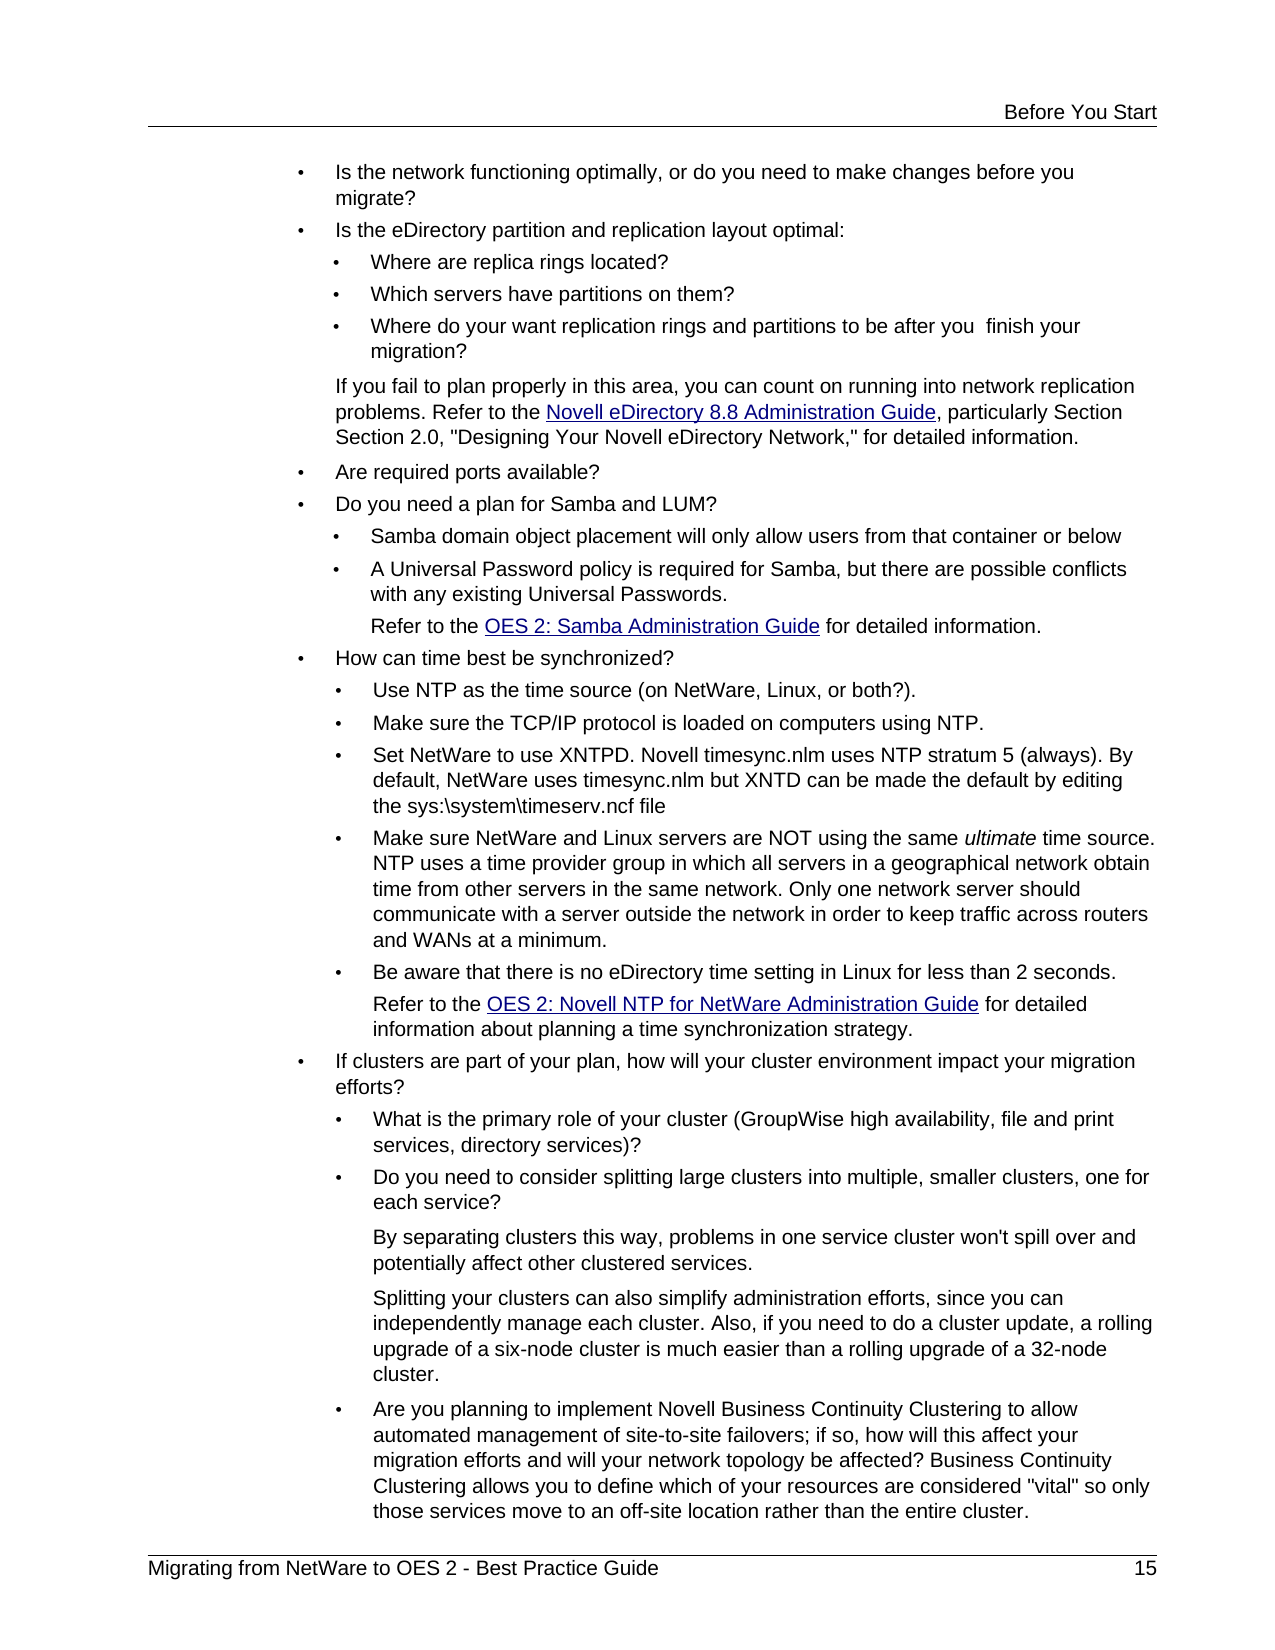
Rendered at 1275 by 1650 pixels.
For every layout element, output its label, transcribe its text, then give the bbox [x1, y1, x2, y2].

list What is the primary role of your cluster (GroupWise high availability, file and print services, directory services)? [335, 1108, 1157, 1157]
list Set NetWare to use XNTPD. Novell timesync.nlm uses NTP stratum 5 (always). By default, NetWare uses timesync.nlm but XNTD can be made the default by editing the sys:\system\timeserv.ncf file [335, 743, 1157, 817]
list Where are replica rings located? [333, 250, 1157, 273]
list Where do your want replication rings and partitions to be after you finish your migration? [333, 314, 1157, 363]
list Do you need a plan for Samba and LUM? [298, 493, 1157, 516]
list Refer to the OES 2: Samba Administration Guide for detailed information. [333, 615, 1157, 638]
text If you fail to plan properly in this area, you can count on running into network replication problems. Refer to the Novell eDirectory 8.8 Administration Guide, particularly Section Section 2.0, "Designing Your Novell eDirectory Network," for detailed information. [335, 375, 1157, 449]
list Are you planning to implement Novell Business Continuity Clustering to allow automated management of site-to-site failovers; if so, how will this affect your migration efforts and will your network topology be affected? Business Continuity Clustering allows you to define which of your resources are considered "vital" so only those services move to an off-site location rather than the entire cluster. [335, 1398, 1157, 1523]
list Samba domain object placement will only allow users from that container or below [333, 525, 1157, 548]
list Are required ports available? [298, 461, 1157, 484]
list Be aware that there is no eDirectory time setting in Linux for less than 2 seconds. [335, 961, 1157, 984]
list How can time best be synchronized? [298, 647, 1157, 670]
list If clusters are part of your plan, how will your cluster environment impact your migration efforts? [298, 1050, 1157, 1099]
list Use NTP as the time source (on NetWare, Linux, or both?). [335, 679, 1157, 702]
list Is the eDirectory partition and replication layout optimal: [298, 218, 1157, 241]
list Make sure NetWare and Linux servers are NOT using the same ultimate time source. NTP uses a time provider group in which all servers in a geographical network obtain time from other servers in the same network. Only one network server should communicate with a server outside the network in order to keep traffic across routers and WANs at a minimum. [335, 826, 1157, 952]
text By separating clusters this way, problems in one service cluster won't spill over and potentially affect other clustered services. [373, 1226, 1157, 1275]
list Which servers have partitions on them? [333, 282, 1157, 306]
list Do you need to consider splitting large clusters into multiple, smaller clusters, one for each service? [335, 1165, 1157, 1214]
list Make sure the TCP/IP protocol is loaded on computers using NTP. [335, 711, 1157, 734]
list Refer to the OES 2: Novell NTP for NetWare Administration Guide for detailed information about planning a time synchronization strategy. [335, 993, 1157, 1041]
list A Universal Password policy is required for Samba, but there are possible conflicts with any existing Universal Passwords. [333, 557, 1157, 606]
list Is the network functioning optimally, or do you need to make changes before you migrate? [298, 161, 1157, 209]
text Splitting your clusters can also simplify administration efforts, since you can independently manage each cluster. Also, if you need to do a cluster update, a rolling upgrade of a six-node cluster is much easier than a rolling upgrade of a 32-node cluster. [373, 1286, 1157, 1386]
